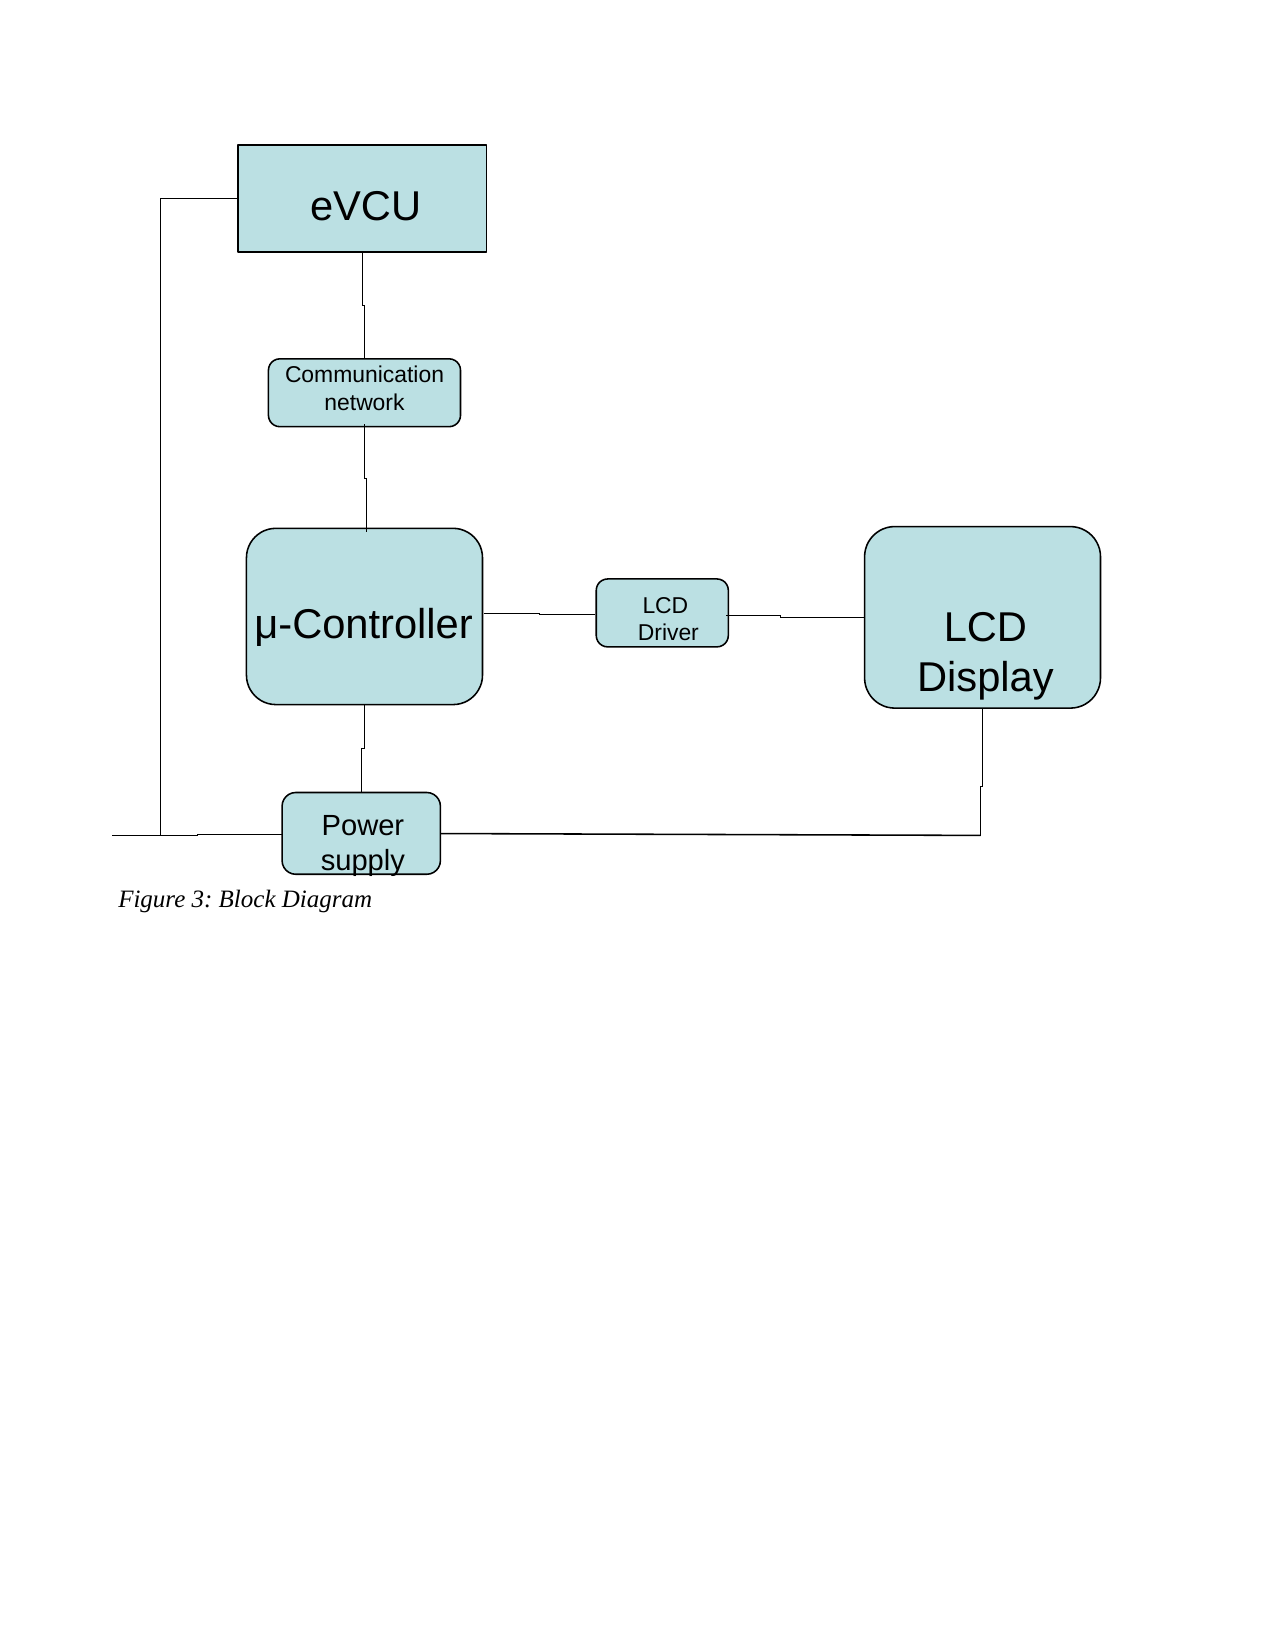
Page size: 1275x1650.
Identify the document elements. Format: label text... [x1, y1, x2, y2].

text Figure 3: Block Diagram [118, 158, 1107, 913]
